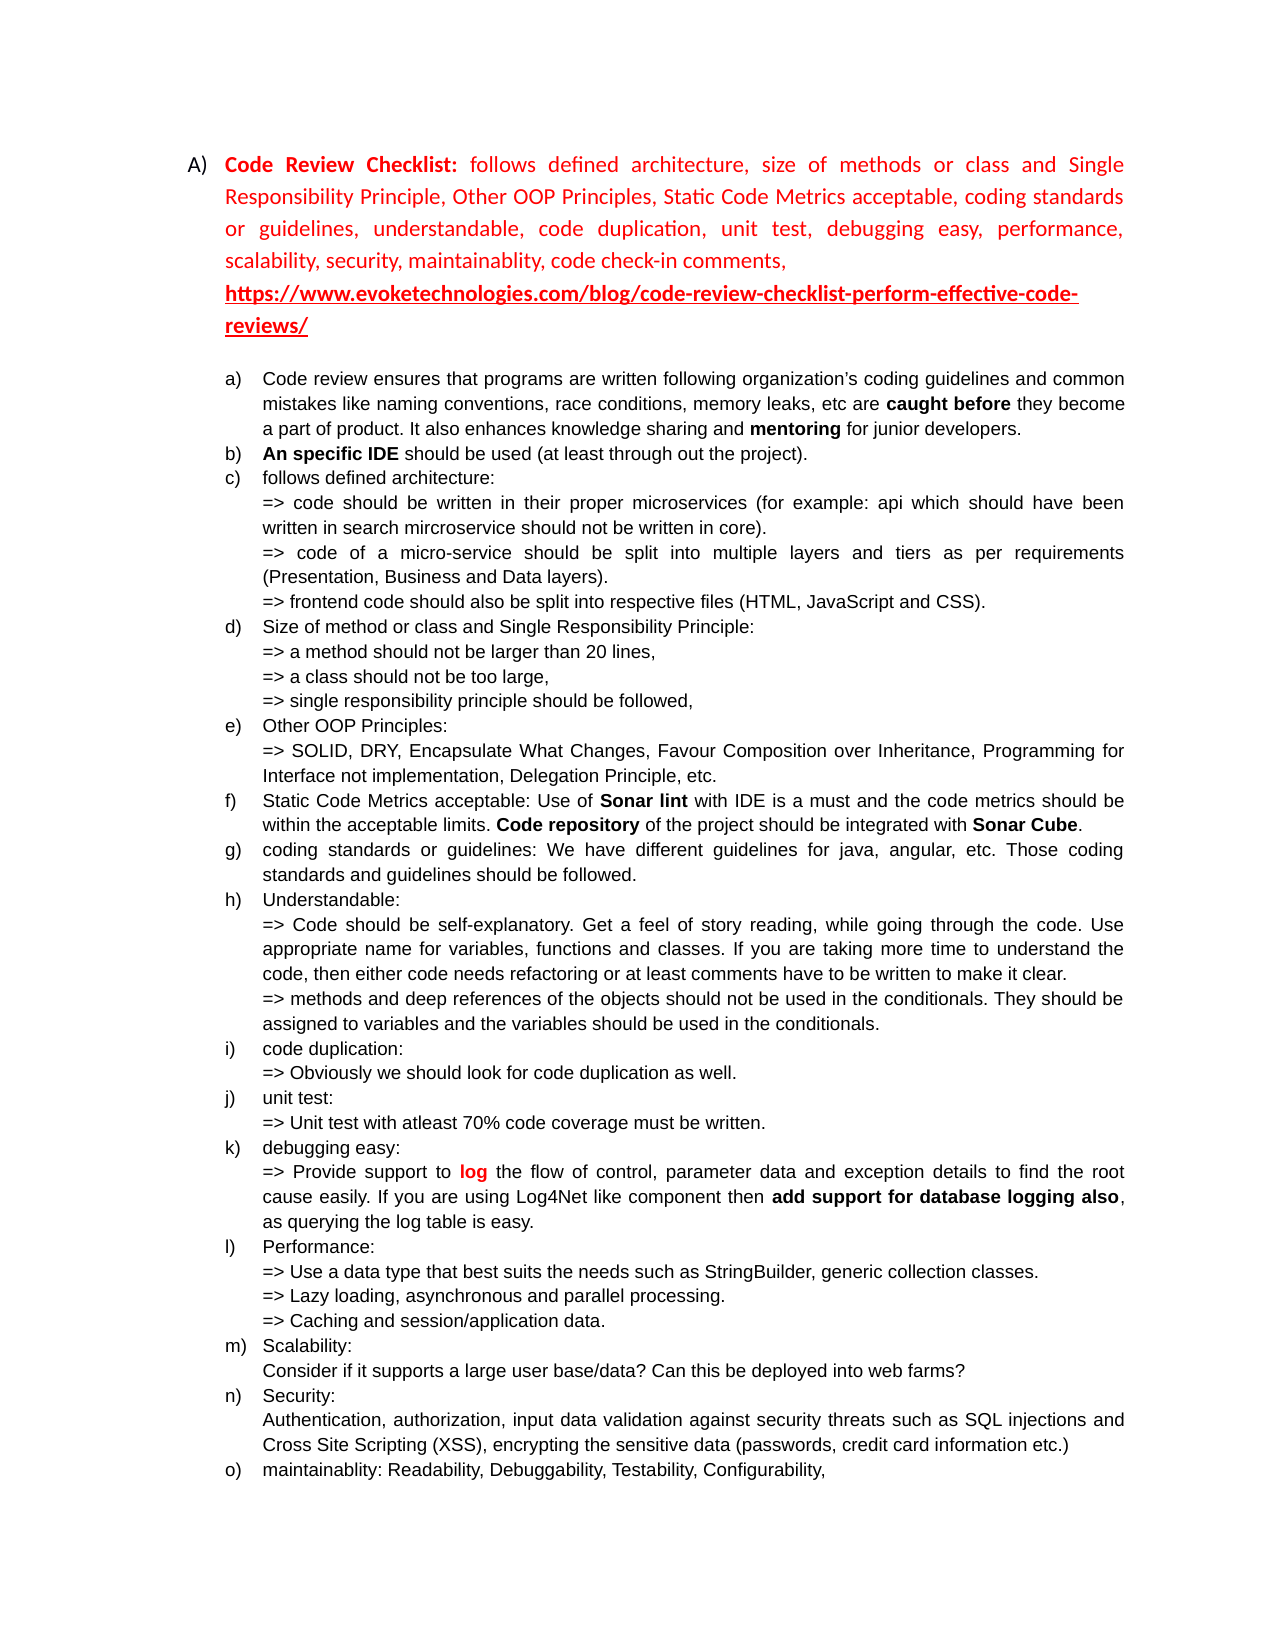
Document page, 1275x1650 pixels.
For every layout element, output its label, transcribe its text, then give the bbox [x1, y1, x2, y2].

list Other OOP Principles: [225, 715, 1125, 737]
list => Obviously we should look for code duplication as well. [225, 1062, 1125, 1084]
list => code of a micro-service should be split into multiple layers and tiers as per requirements (Presentation, Business and Data layers). [225, 541, 1125, 588]
list Scalability: [225, 1335, 1125, 1356]
list => methods and deep references of the objects should not be used in the conditionals. They should be assigned to variables and the variables should be used in the conditionals. [225, 988, 1125, 1034]
list follows defined architecture: [225, 467, 1125, 489]
list => Provide support to log the flow of control, parameter data and exception details to find the root cause easily. If you are using Log4Net like component then add support for database logging also, as querying the log table is easy. [225, 1161, 1125, 1232]
list Static Code Metrics acceptable: Use of Sonar lint with IDE is a must and the code metrics should be within the acceptable limits. Code repository of the project should be integrated with Sonar Cube. [225, 789, 1125, 836]
list => Caching and session/application data. [225, 1310, 1125, 1332]
list debugging easy: [225, 1136, 1125, 1158]
list => SOLID, DRY, Encapsulate What Changes, Favour Composition over Inheritance, Programming for Interface not implementation, Delegation Principle, etc. [225, 740, 1125, 786]
list Performance: [225, 1236, 1125, 1257]
list unit test: [225, 1087, 1125, 1108]
list Size of method or class and Single Responsibility Principle: [225, 616, 1125, 637]
list code duplication: [225, 1037, 1125, 1059]
list Authentication, authorization, input data validation against security threats such as SQL injections and Cross Site Scripting (XSS), encrypting the sensitive data (passwords, credit card information etc.) [225, 1409, 1125, 1456]
list => Code should be self-explanatory. Get a feel of story reading, while going through the code. Use appropriate name for variables, functions and classes. If you are taking more time to understand the code, then either code needs refactoring or at least comments have to be written to make it clear. [225, 913, 1125, 984]
list => frontend code should also be split into respective files (HTML, JavaScript and CSS). [225, 591, 1125, 613]
list => single responsibility principle should be followed, [225, 690, 1125, 712]
list Consider if it supports a large user base/data? Can this be deployed into web farms? [225, 1359, 1125, 1381]
list Code Review Checklist: follows defined architecture, size of methods or class and Single Responsibility Principle, Other OOP Principles, Static Code Metrics acceptable, coding standards or guidelines, understandable, code duplication, unit test, debugging easy, performance, scalability, security, maintainablity, code check-in comments, [187, 150, 1125, 274]
list Code review ensures that programs are written following organization’s coding guidelines and common mistakes like naming conventions, race conditions, memory leaks, etc are caught before they become a part of product. It also enhances knowledge sharing and mentoring for junior developers. [225, 368, 1125, 439]
list => Lazy loading, asynchronous and parallel processing. [225, 1285, 1125, 1307]
list Understandable: [225, 888, 1125, 910]
list => Use a data type that best suits the needs such as StringBuilder, generic collection classes. [225, 1260, 1125, 1282]
list https://www.evoketechnologies.com/blog/code-review-checklist-perform-effective-code-reviews/ [187, 279, 1125, 339]
list Security: [225, 1384, 1125, 1406]
list => a class should not be too large, [225, 665, 1125, 687]
list coding standards or guidelines: We have different guidelines for java, angular, etc. Those coding standards and guidelines should be followed. [225, 839, 1125, 885]
list => code should be written in their proper microservices (for example: api which should have been written in search mircroservice should not be written in core). [225, 492, 1125, 538]
list => Unit test with atleast 70% code coverage must be written. [225, 1112, 1125, 1133]
list => a method should not be larger than 20 lines, [225, 641, 1125, 662]
list An specific IDE should be used (at least through out the project). [225, 442, 1125, 464]
list maintainablity: Readability, Debuggability, Testability, Configurability, [225, 1459, 1125, 1480]
